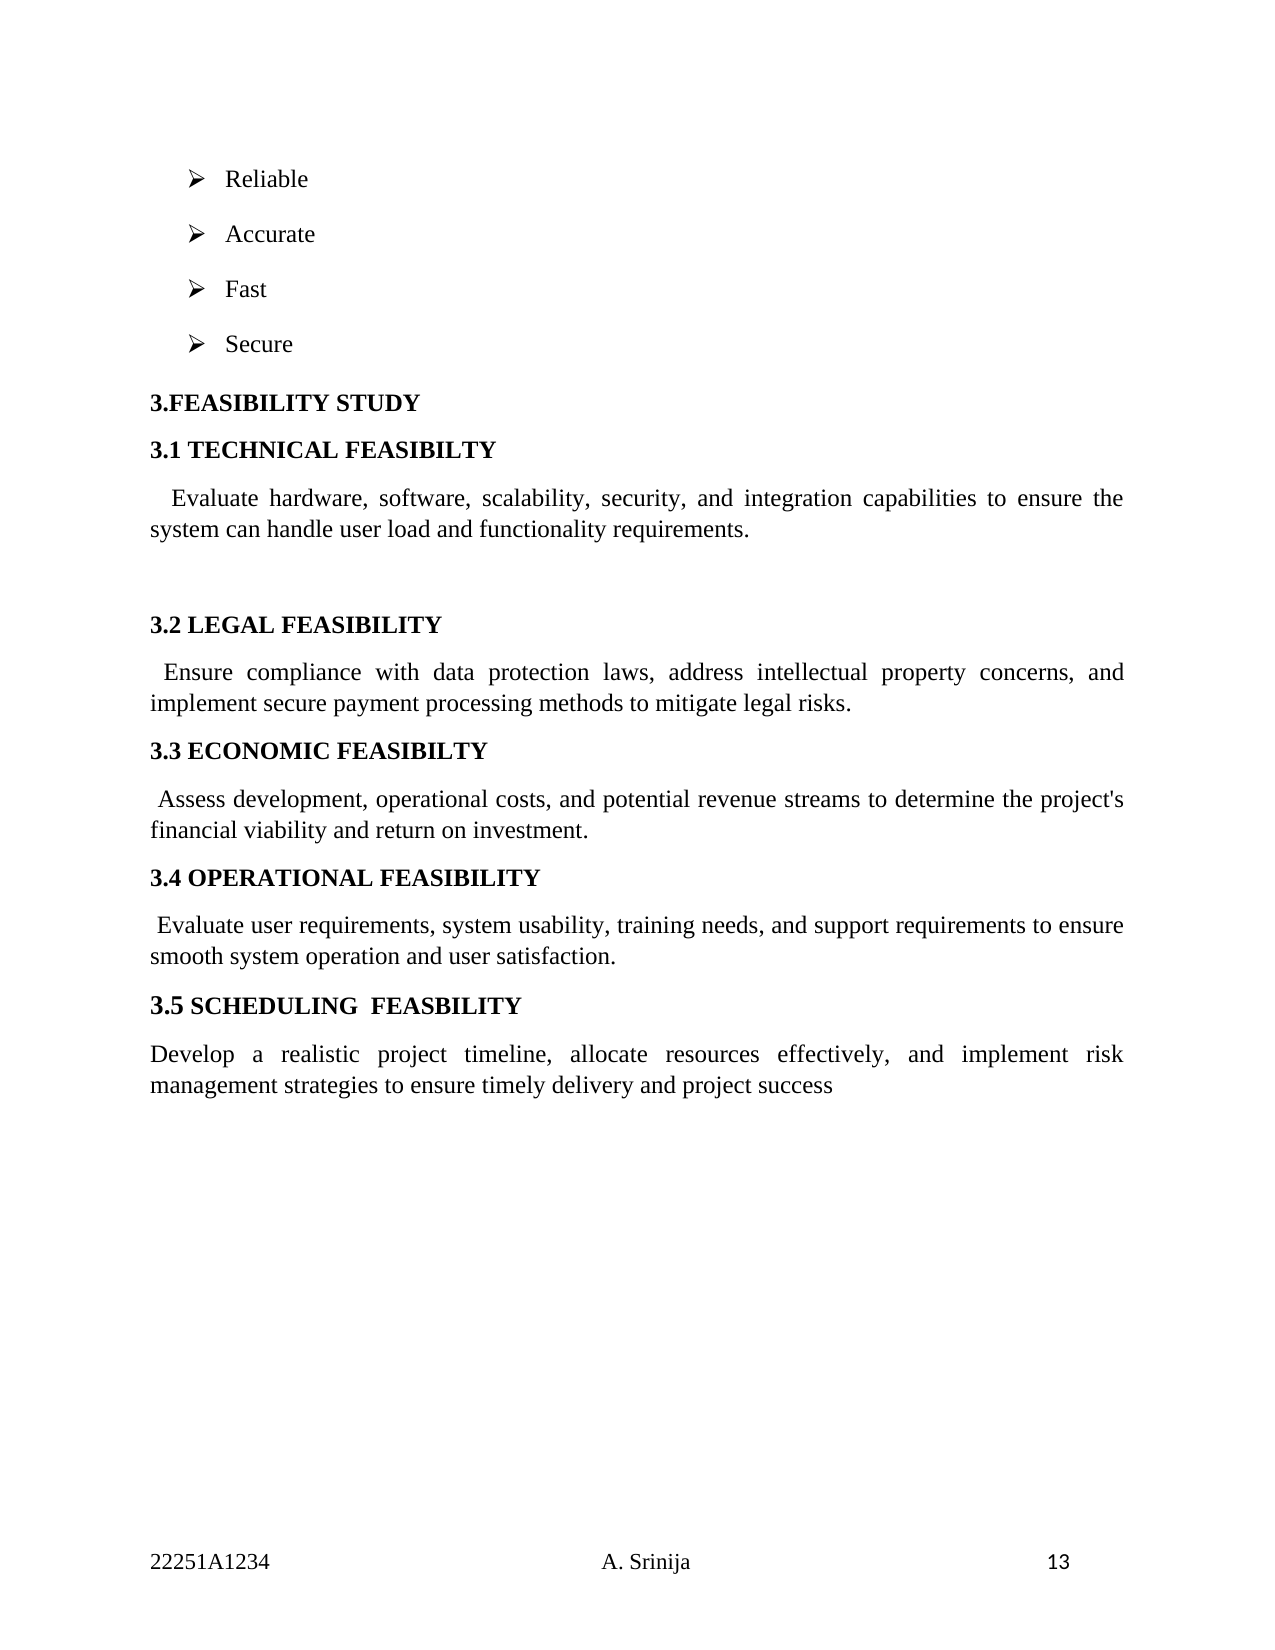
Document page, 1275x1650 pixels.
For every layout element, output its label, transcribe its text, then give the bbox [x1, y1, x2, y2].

text 3.2 LEGAL FEASIBILITY [150, 610, 1125, 638]
text 3.3 ECONOMIC FEASIBILTY [150, 736, 1125, 765]
text Evaluate hardware, software, scalability, security, and integration capabilities to ensure the system can handle user load and functionality requirements. [150, 483, 1125, 543]
list Secure [187, 316, 1125, 367]
text Ensure compliance with data protection laws, address intellectual property concerns, and implement secure payment processing methods to mitigate legal risks. [150, 657, 1125, 717]
text Assess development, operational costs, and potential revenue streams to determine the project's financial viability and return on investment. [150, 784, 1125, 844]
text 3.5 SCHEDULING FEASBILITY [150, 989, 1125, 1020]
list Reliable [187, 150, 1125, 201]
list Fast [187, 261, 1125, 312]
list Accurate [187, 205, 1125, 257]
text Evaluate user requirements, system usability, training needs, and support requirements to ensure smooth system operation and user satisfaction. [150, 910, 1125, 970]
text Develop a realistic project timeline, allocate resources effectively, and implement risk management strategies to ensure timely delivery and project success [150, 1039, 1125, 1099]
text 3.1 TECHNICAL FEASIBILTY [150, 436, 1125, 464]
text 3.4 OPERATIONAL FEASIBILITY [150, 863, 1125, 891]
text 3.FEASIBILITY STUDY [150, 388, 1125, 417]
